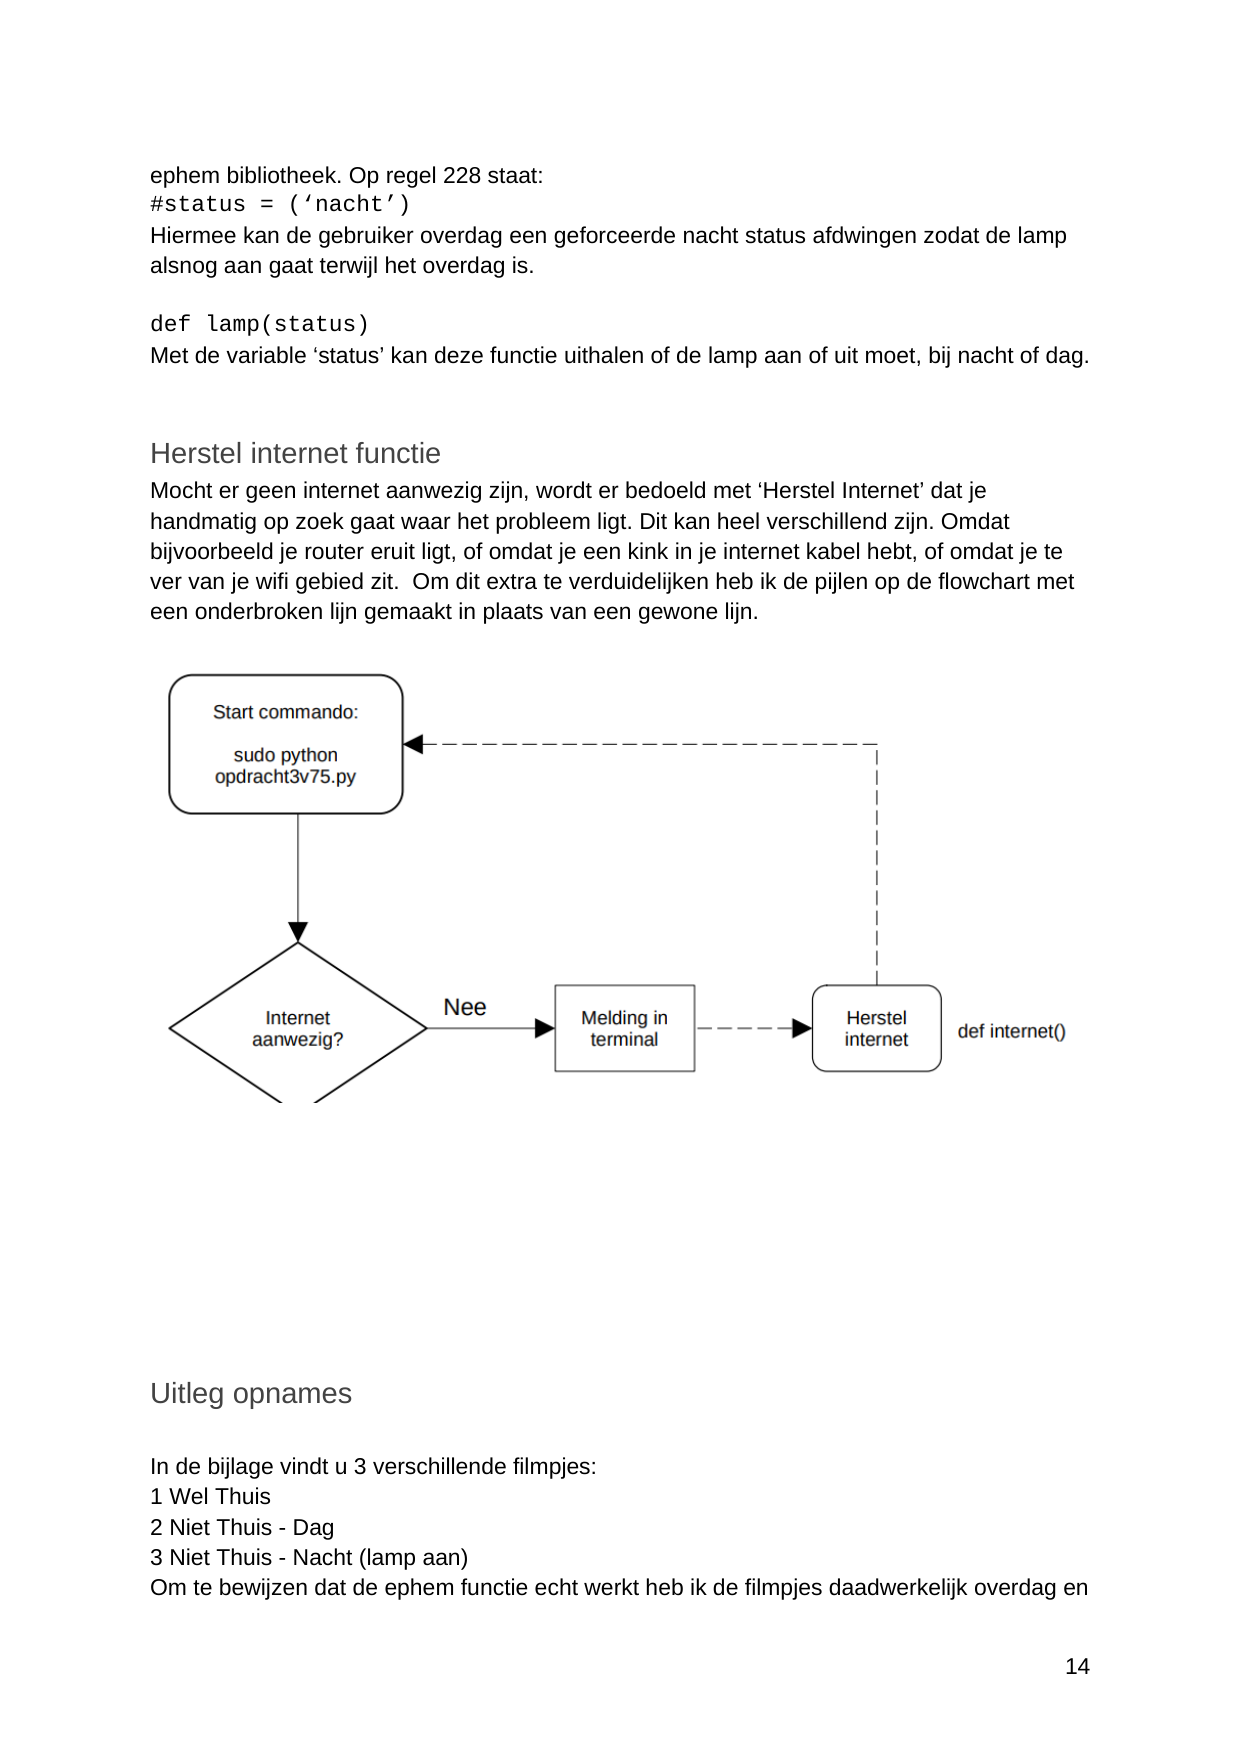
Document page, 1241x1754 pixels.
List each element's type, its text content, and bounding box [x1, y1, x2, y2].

text Met de variable ‘status’ kan deze functie uithalen of de lamp aan of uit moet, bij nacht of dag. [150, 342, 1090, 369]
text Om te bewijzen dat de ephem functie echt werkt heb ik de filmpjes daadwerkelijk overdag en [150, 1574, 1090, 1600]
subtitle Uitleg opnames [150, 1376, 1090, 1410]
text ephem bibliotheek. Op regel 228 staat: [150, 162, 1090, 189]
text 3 Niet Thuis - Nacht (lamp aan) [150, 1544, 1090, 1570]
text In de bijlage vindt u 3 verschillende filmpjes: [150, 1453, 1090, 1479]
text def lamp(status) [150, 312, 1090, 338]
text 2 Niet Thuis - Dag [150, 1513, 1090, 1540]
subtitle Herstel internet functie [150, 436, 1090, 469]
text #status = (‘nacht’) [150, 192, 1090, 218]
text 1 Wel Thuis [150, 1483, 1090, 1509]
picture [150, 658, 1091, 1103]
text Hiermee kan de gebruiker overdag een geforceerde nacht status afdwingen zodat de lamp alsnog aan gaat terwijl het overdag is. [150, 222, 1090, 279]
text Mocht er geen internet aanwezig zijn, wordt er bedoeld met ‘Herstel Internet’ dat je handmatig op zoek gaat waar het probleem ligt. Dit kan heel verschillend zijn. Omdat bijvoorbeeld je router eruit ligt, of omdat je een kink in je internet kabel hebt, of omdat je te ver van je wifi gebied zit. Om dit extra te verduidelijken heb ik de pijlen op de flowchart met een onderbroken lijn gemaakt in plaats van een gewone lijn. [150, 477, 1090, 625]
